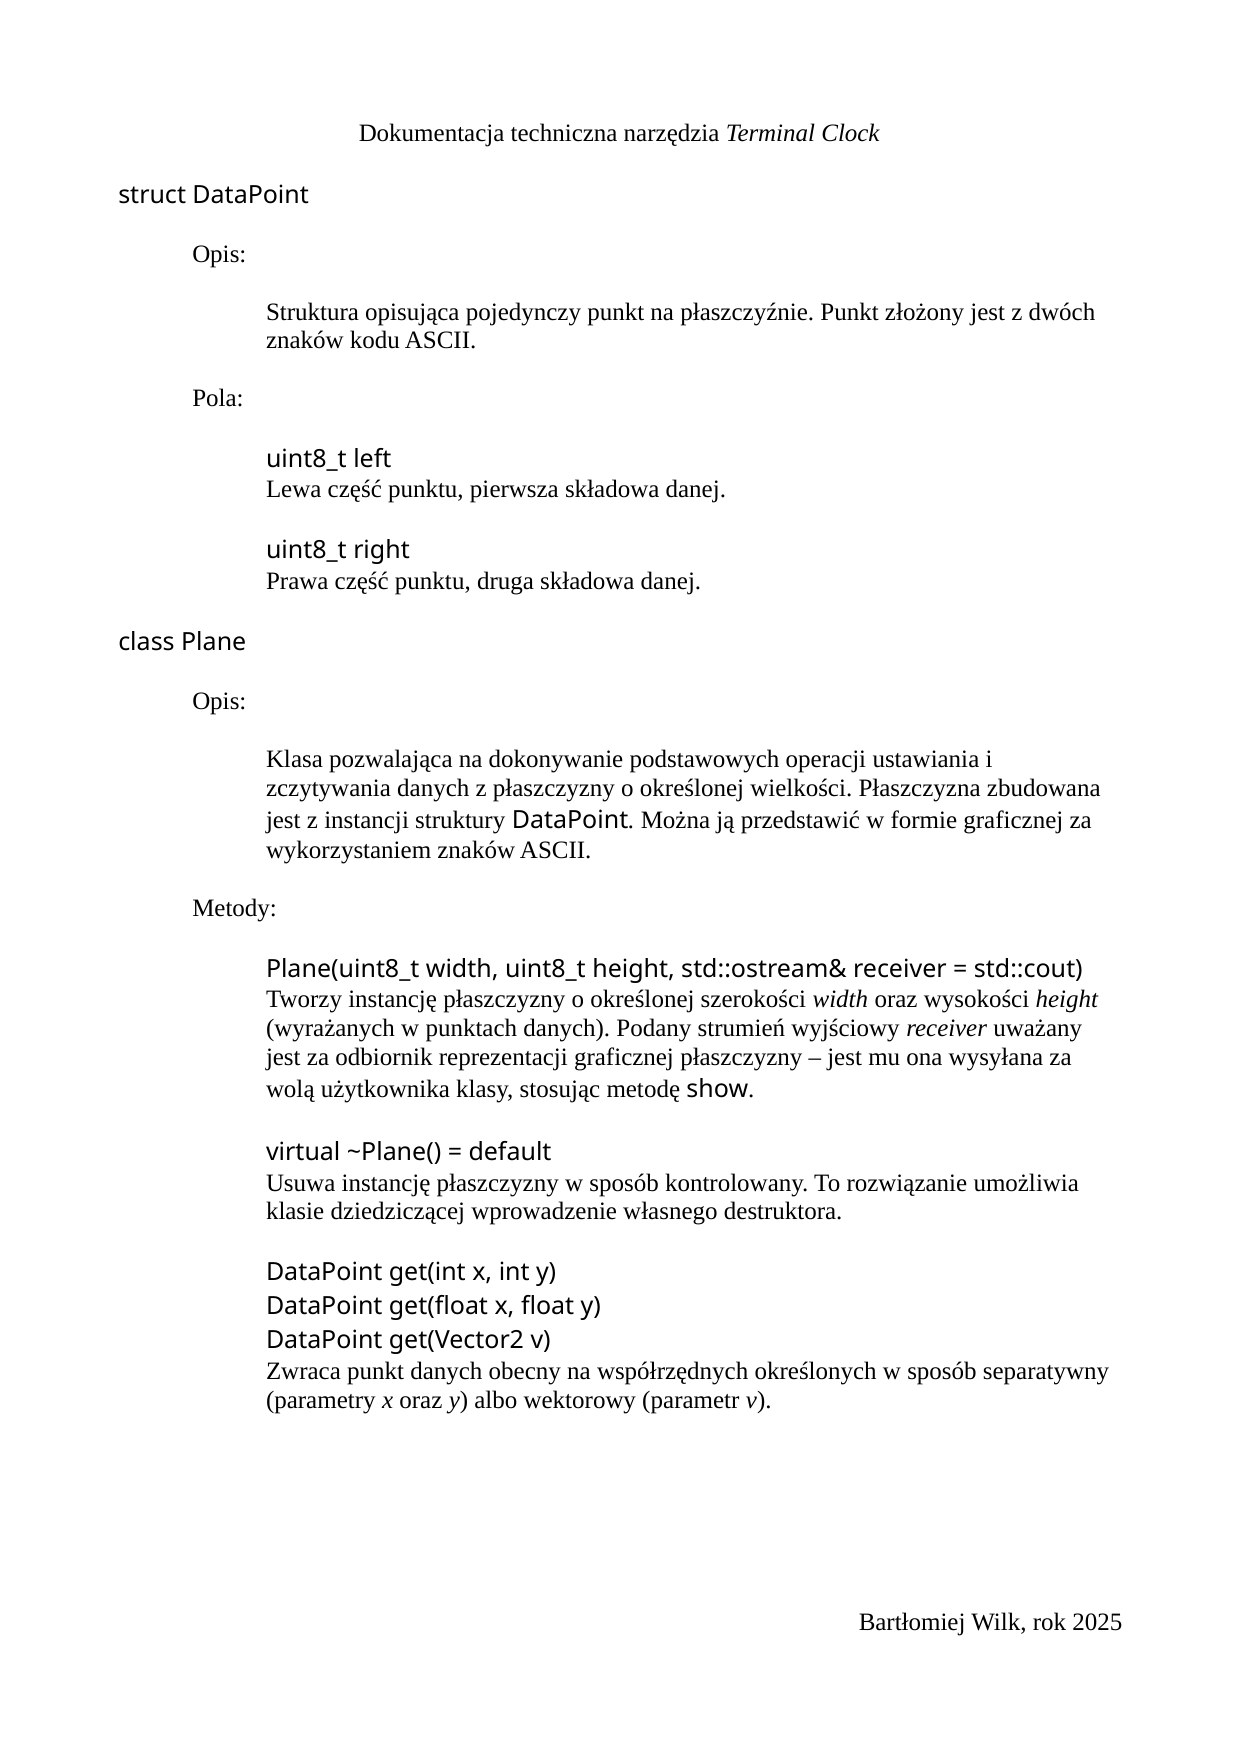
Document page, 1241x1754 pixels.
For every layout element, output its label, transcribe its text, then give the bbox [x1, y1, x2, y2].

text Metody: [192, 893, 1122, 922]
text Plane(uint8_t width, uint8_t height, std::ostream& receiver = std::cout) [266, 950, 1122, 984]
text Prawa część punktu, druga składowa danej. [266, 566, 1122, 595]
text struct DataPoint [118, 176, 1122, 210]
text Opis: [192, 686, 1122, 715]
text Opis: [192, 239, 1122, 268]
text Zwraca punkt danych obecny na współrzędnych określonych w sposób separatywny (parametry x oraz y) albo wektorowy (parametr v). [266, 1356, 1122, 1413]
text class Plane [118, 623, 1122, 658]
text uint8_t right [266, 532, 1122, 566]
text DataPoint get(float x, float y) [266, 1288, 1122, 1322]
text virtual ~Plane() = default [266, 1133, 1122, 1168]
text DataPoint get(int x, int y) [266, 1254, 1122, 1288]
text uint8_t left [266, 440, 1122, 474]
text Struktura opisująca pojedynczy punkt na płaszczyźnie. Punkt złożony jest z dwóch znaków kodu ASCII. [266, 297, 1122, 354]
text Klasa pozwalająca na dokonywanie podstawowych operacji ustawiania i zczytywania danych z płaszczyzny o określonej wielkości. Płaszczyzna zbudowana jest z instancji struktury DataPoint. Można ją przedstawić w formie graficznej za wykorzystaniem znaków ASCII. [266, 744, 1122, 864]
text Pola: [192, 383, 1122, 412]
text Usuwa instancję płaszczyzny w sposób kontrolowany. To rozwiązanie umożliwia klasie dziedziczącej wprowadzenie własnego destruktora. [266, 1168, 1122, 1225]
text DataPoint get(Vector2 v) [266, 1322, 1122, 1356]
text Tworzy instancję płaszczyzny o określonej szerokości width oraz wysokości height (wyrażanych w punktach danych). Podany strumień wyjściowy receiver uważany jest za odbiornik reprezentacji graficznej płaszczyzny – jest mu ona wysyłana za wolą użytkownika klasy, stosując metodę show. [266, 984, 1122, 1105]
text Lewa część punktu, pierwsza składowa danej. [266, 474, 1122, 503]
